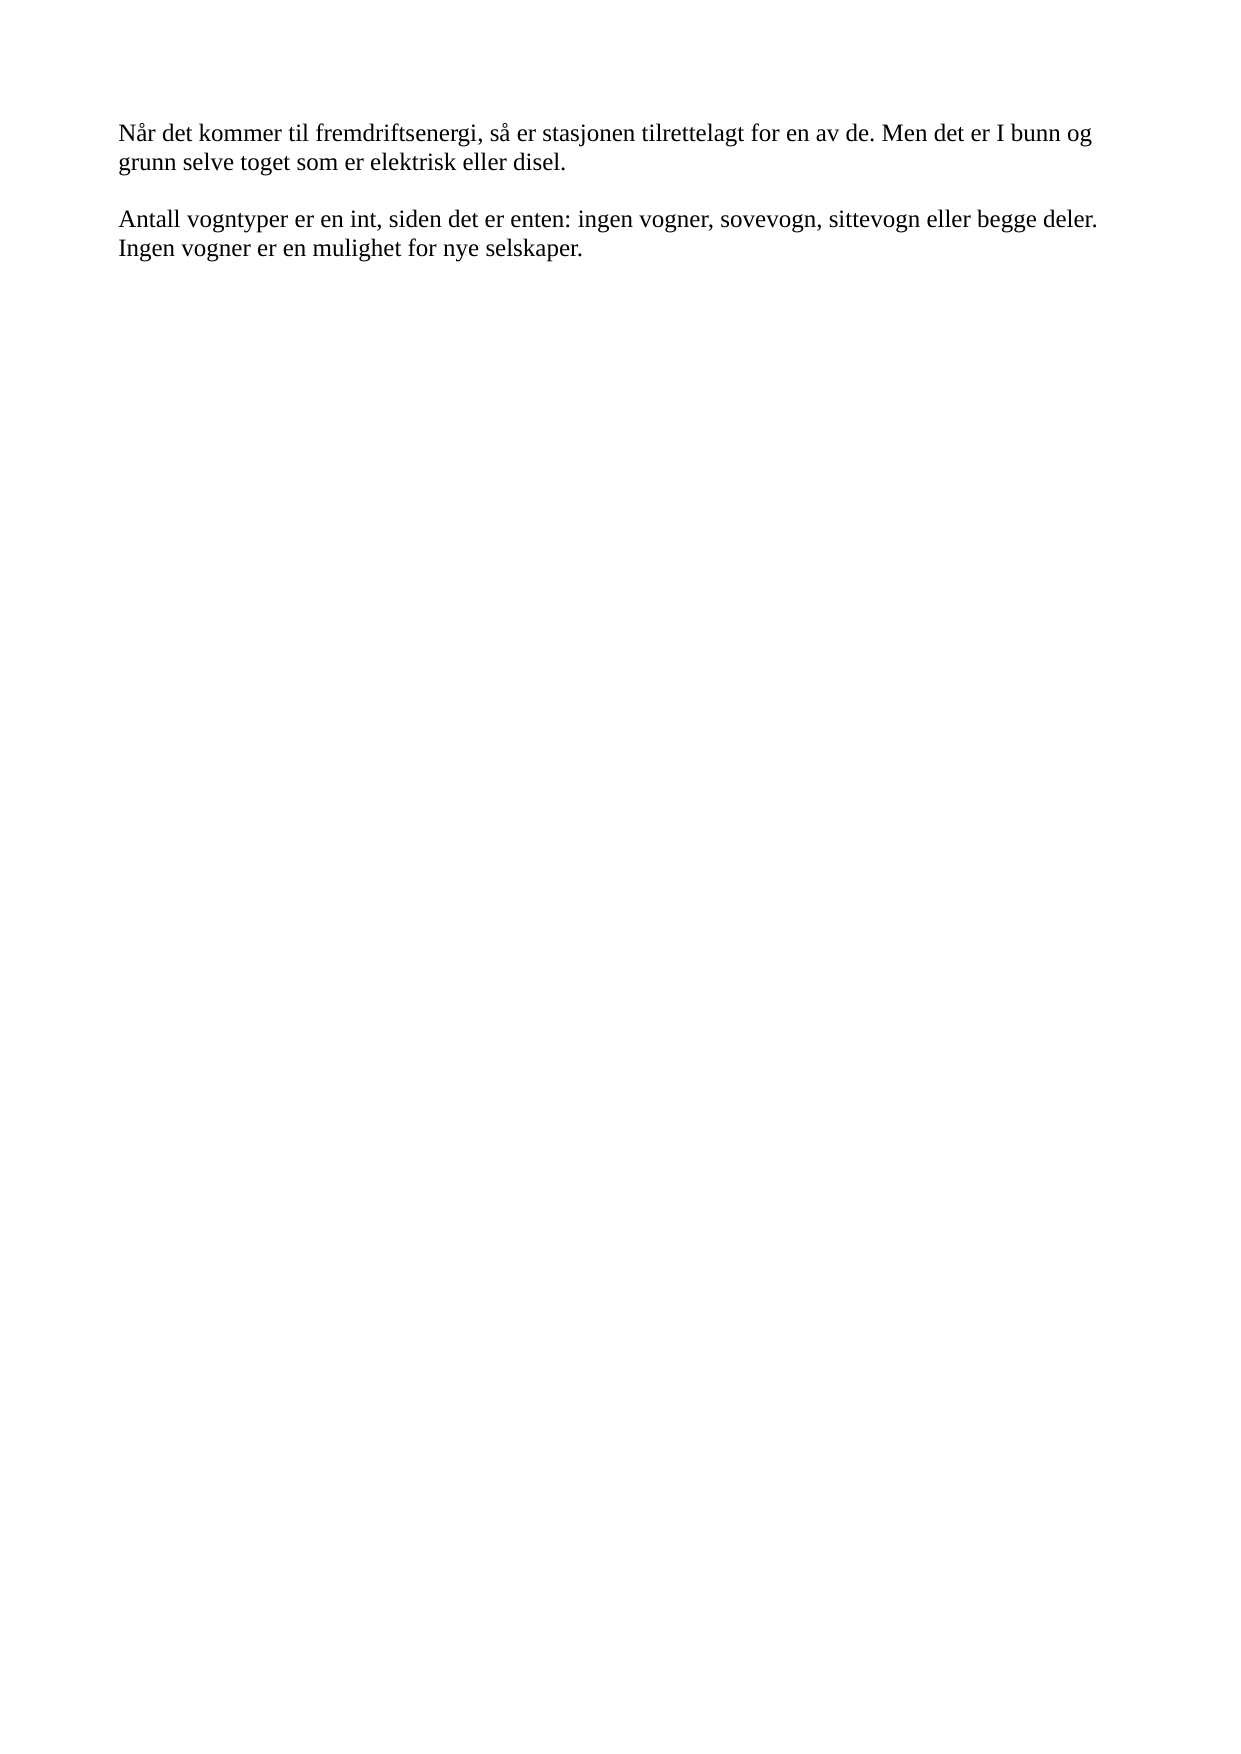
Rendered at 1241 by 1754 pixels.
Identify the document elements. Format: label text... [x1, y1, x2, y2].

text Antall vogntyper er en int, siden det er enten: ingen vogner, sovevogn, sittevogn eller begge deler. Ingen vogner er en mulighet for nye selskaper. [118, 204, 1122, 262]
text Når det kommer til fremdriftsenergi, så er stasjonen tilrettelagt for en av de. Men det er I bunn og grunn selve toget som er elektrisk eller disel. [118, 118, 1122, 176]
